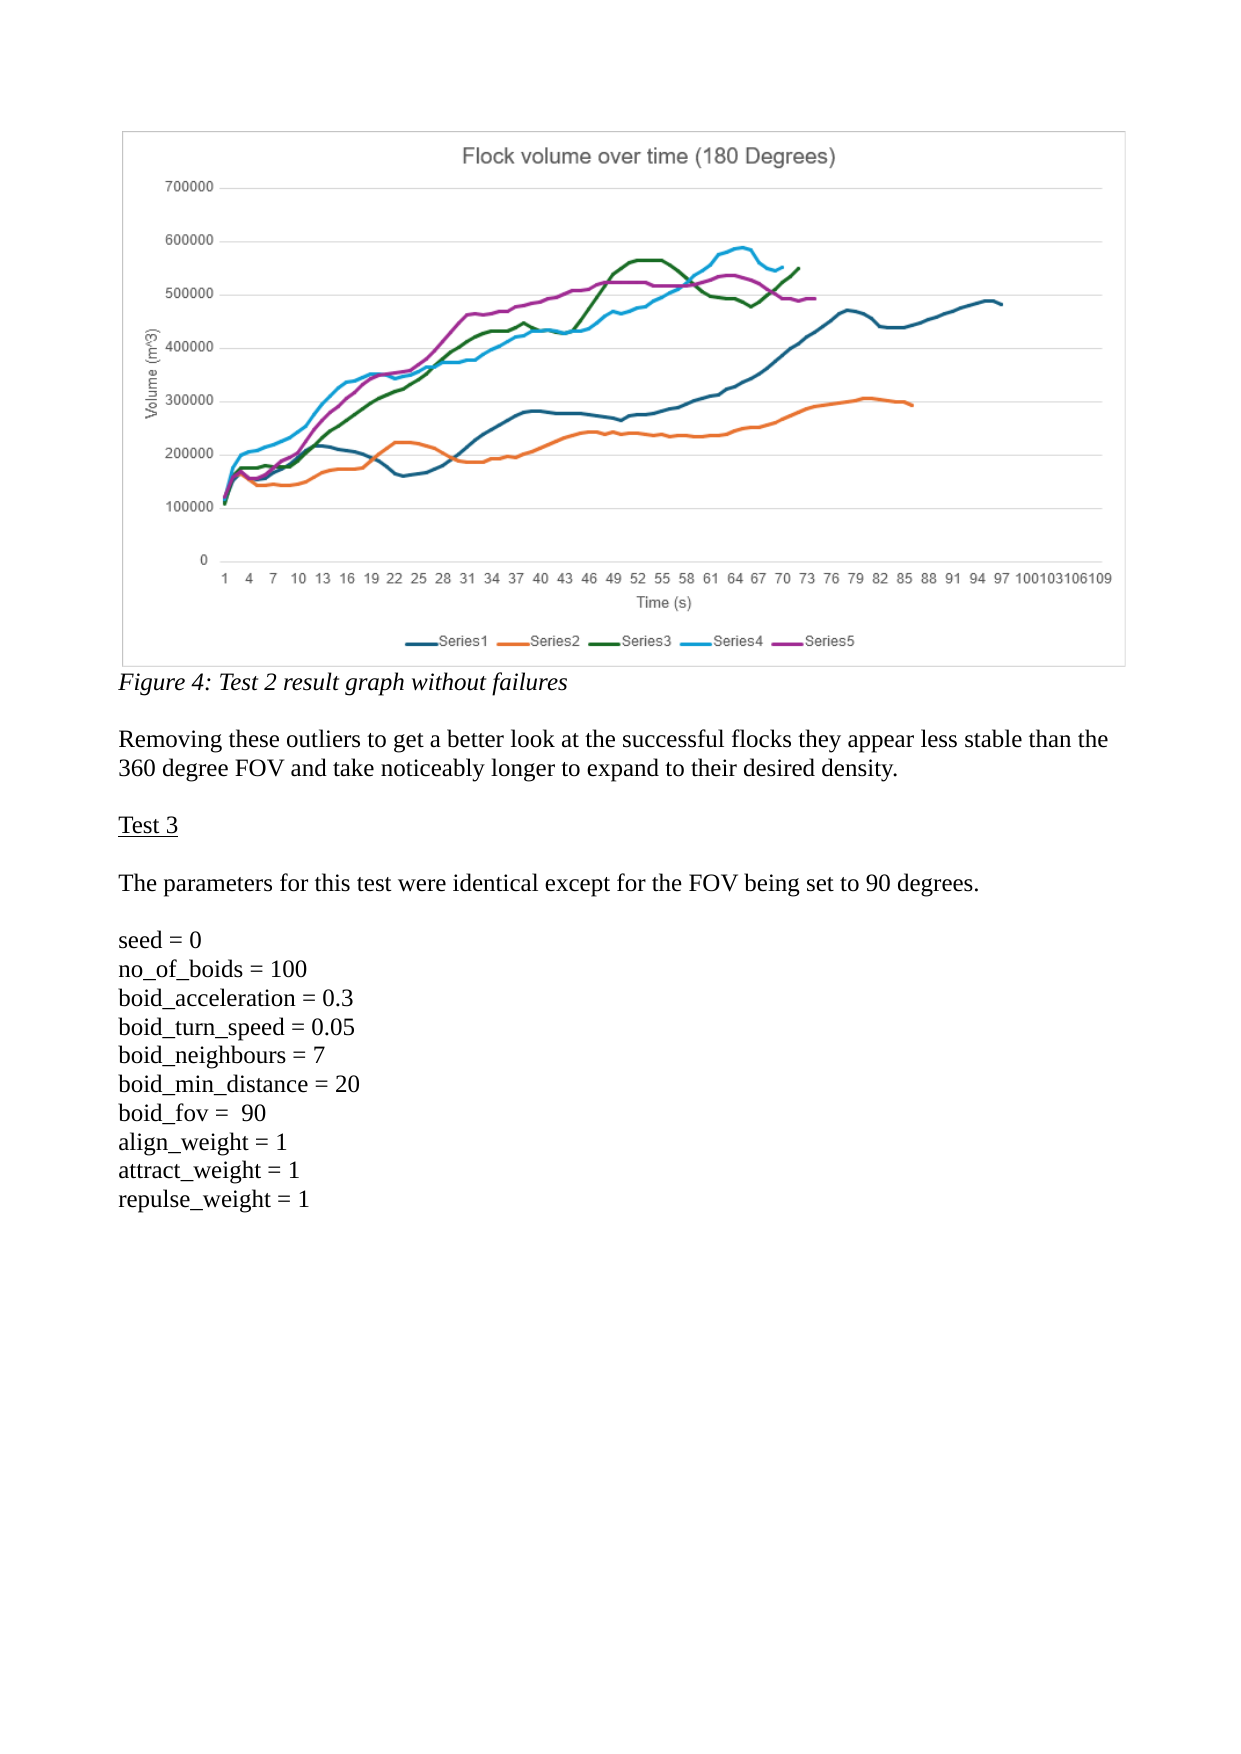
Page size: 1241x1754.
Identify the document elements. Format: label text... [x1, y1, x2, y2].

text Test 3 [118, 811, 1122, 839]
text The parameters for this test were identical except for the FOV being set to 90 degrees. [118, 868, 1122, 897]
text boid_turn_speed = 0.05 [118, 1012, 1122, 1041]
text align_weight = 1 [118, 1127, 1122, 1156]
text boid_acceleration = 0.3 [118, 983, 1122, 1012]
text Figure 4: Test 2 result graph without failures [118, 131, 1129, 696]
text boid_min_distance = 20 [118, 1069, 1122, 1098]
text seed = 0 [118, 926, 1122, 954]
text Removing these outliers to get a better look at the successful flocks they appear less stable than the 360 degree FOV and take noticeably longer to expand to their desired density. [118, 724, 1122, 782]
text attract_weight = 1 [118, 1156, 1122, 1184]
text boid_neighbours = 7 [118, 1041, 1122, 1069]
text no_of_boids = 100 [118, 954, 1122, 983]
picture [121, 130, 1126, 667]
text repulse_weight = 1 [118, 1184, 1122, 1213]
text boid_fov = 90 [118, 1098, 1122, 1127]
